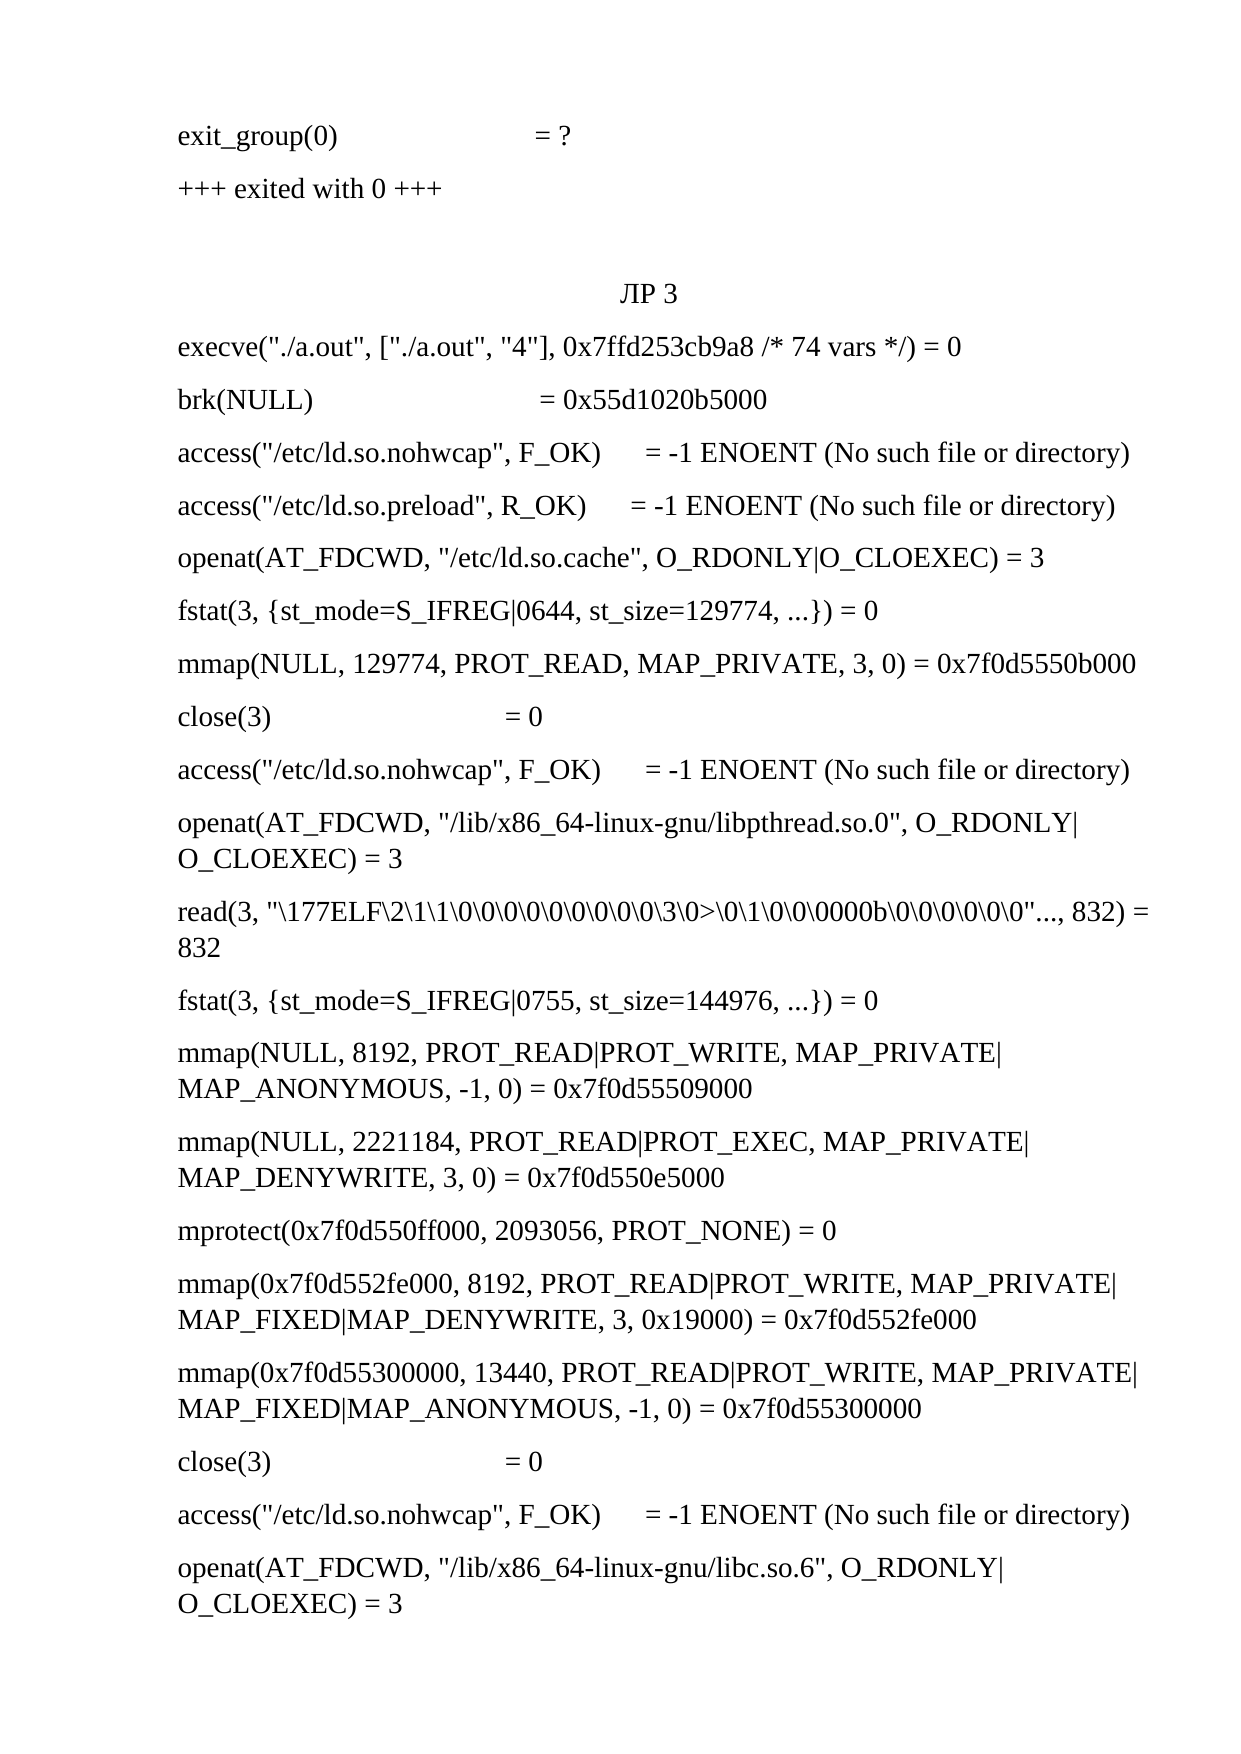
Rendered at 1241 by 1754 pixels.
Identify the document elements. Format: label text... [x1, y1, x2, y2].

text mprotect(0x7f0d550ff000, 2093056, PROT_NONE) = 0 [177, 1213, 1152, 1247]
text mmap(NULL, 8192, PROT_READ|PROT_WRITE, MAP_PRIVATE|MAP_ANONYMOUS, -1, 0) = 0x7f0d55509000 [177, 1035, 1152, 1105]
text brk(NULL) = 0x55d1020b5000 [177, 382, 1152, 416]
text mmap(0x7f0d55300000, 13440, PROT_READ|PROT_WRITE, MAP_PRIVATE|MAP_FIXED|MAP_ANONYMOUS, -1, 0) = 0x7f0d55300000 [177, 1355, 1152, 1425]
text execve("./a.out", ["./a.out", "4"], 0x7ffd253cb9a8 /* 74 vars */) = 0 [177, 329, 1152, 363]
text access("/etc/ld.so.preload", R_OK) = -1 ENOENT (No such file or directory) [177, 488, 1152, 521]
text mmap(0x7f0d552fe000, 8192, PROT_READ|PROT_WRITE, MAP_PRIVATE|MAP_FIXED|MAP_DENYWRITE, 3, 0x19000) = 0x7f0d552fe000 [177, 1266, 1152, 1336]
text openat(AT_FDCWD, "/lib/x86_64-linux-gnu/libc.so.6", O_RDONLY|O_CLOEXEC) = 3 [177, 1550, 1152, 1619]
text openat(AT_FDCWD, "/lib/x86_64-linux-gnu/libpthread.so.0", O_RDONLY|O_CLOEXEC) = 3 [177, 805, 1152, 874]
text close(3) = 0 [177, 1444, 1152, 1478]
text fstat(3, {st_mode=S_IFREG|0644, st_size=129774, ...}) = 0 [177, 593, 1152, 627]
text exit_group(0) = ? [177, 118, 1152, 152]
text +++ exited with 0 +++ [177, 171, 1152, 204]
text mmap(NULL, 2221184, PROT_READ|PROT_EXEC, MAP_PRIVATE|MAP_DENYWRITE, 3, 0) = 0x7f0d550e5000 [177, 1124, 1152, 1194]
text read(3, "\177ELF\2\1\1\0\0\0\0\0\0\0\0\0\3\0>\0\1\0\0\0000b\0\0\0\0\0\0"..., 832) = 832 [177, 894, 1152, 963]
text close(3) = 0 [177, 699, 1152, 733]
text access("/etc/ld.so.nohwcap", F_OK) = -1 ENOENT (No such file or directory) [177, 435, 1152, 468]
text access("/etc/ld.so.nohwcap", F_OK) = -1 ENOENT (No such file or directory) [177, 752, 1152, 785]
text ЛР 3 [177, 277, 1152, 310]
text access("/etc/ld.so.nohwcap", F_OK) = -1 ENOENT (No such file or directory) [177, 1497, 1152, 1530]
text fstat(3, {st_mode=S_IFREG|0755, st_size=144976, ...}) = 0 [177, 983, 1152, 1016]
text openat(AT_FDCWD, "/etc/ld.so.cache", O_RDONLY|O_CLOEXEC) = 3 [177, 541, 1152, 574]
text mmap(NULL, 129774, PROT_READ, MAP_PRIVATE, 3, 0) = 0x7f0d5550b000 [177, 646, 1152, 680]
